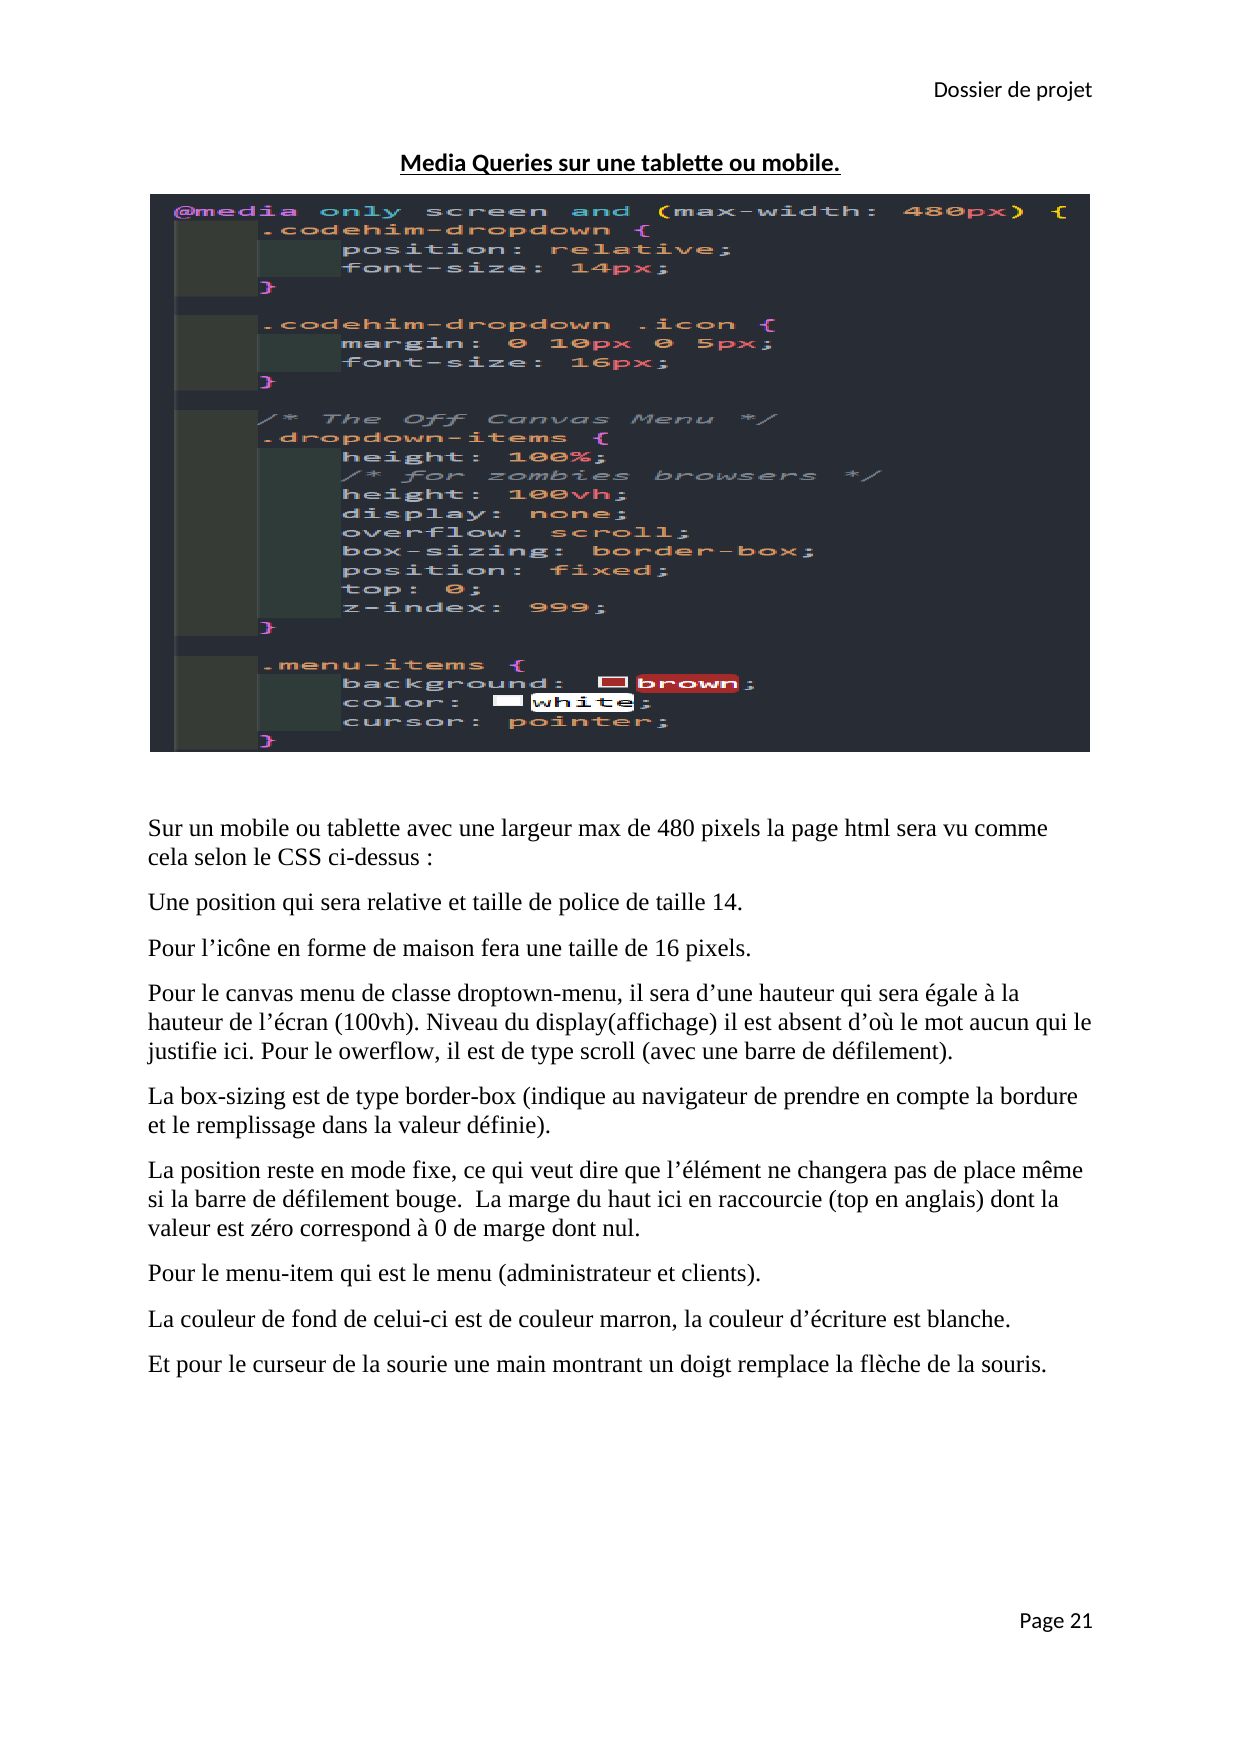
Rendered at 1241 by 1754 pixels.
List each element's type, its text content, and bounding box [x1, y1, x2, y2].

text Pour le canvas menu de classe droptown-menu, il sera d’une hauteur qui sera égale à la hauteur de l’écran (100vh). Niveau du display(affichage) il est absent d’où le mot aucun qui le justifie ici. Pour le owerflow, il est de type scroll (avec une barre de défilement). [148, 978, 1093, 1064]
text Media Queries sur une tablette ou mobile. [148, 148, 1093, 178]
text Pour l’icône en forme de maison fera une taille de 16 pixels. [148, 933, 1093, 962]
text La couleur de fond de celui-ci est de couleur marron, la couleur d’écriture est blanche. [148, 1304, 1093, 1332]
text Sur un mobile ou tablette avec une largeur max de 480 pixels la page html sera vu comme cela selon le CSS ci-dessus : [148, 813, 1093, 871]
text Une position qui sera relative et taille de police de taille 14. [148, 887, 1093, 916]
text La position reste en mode fixe, ce qui veut dire que l’élément ne changera pas de place même si la barre de défilement bouge. La marge du haut ici en raccourcie (top en anglais) dont la valeur est zéro correspond à 0 de marge dont nul. [148, 1155, 1093, 1242]
text Pour le menu-item qui est le menu (administrateur et clients). [148, 1258, 1093, 1287]
text La box-sizing est de type border-box (indique au navigateur de prendre en compte la bordure et le remplissage dans la valeur définie). [148, 1081, 1093, 1139]
text Et pour le curseur de la sourie une main montrant un doigt remplace la flèche de la souris. [148, 1349, 1093, 1378]
